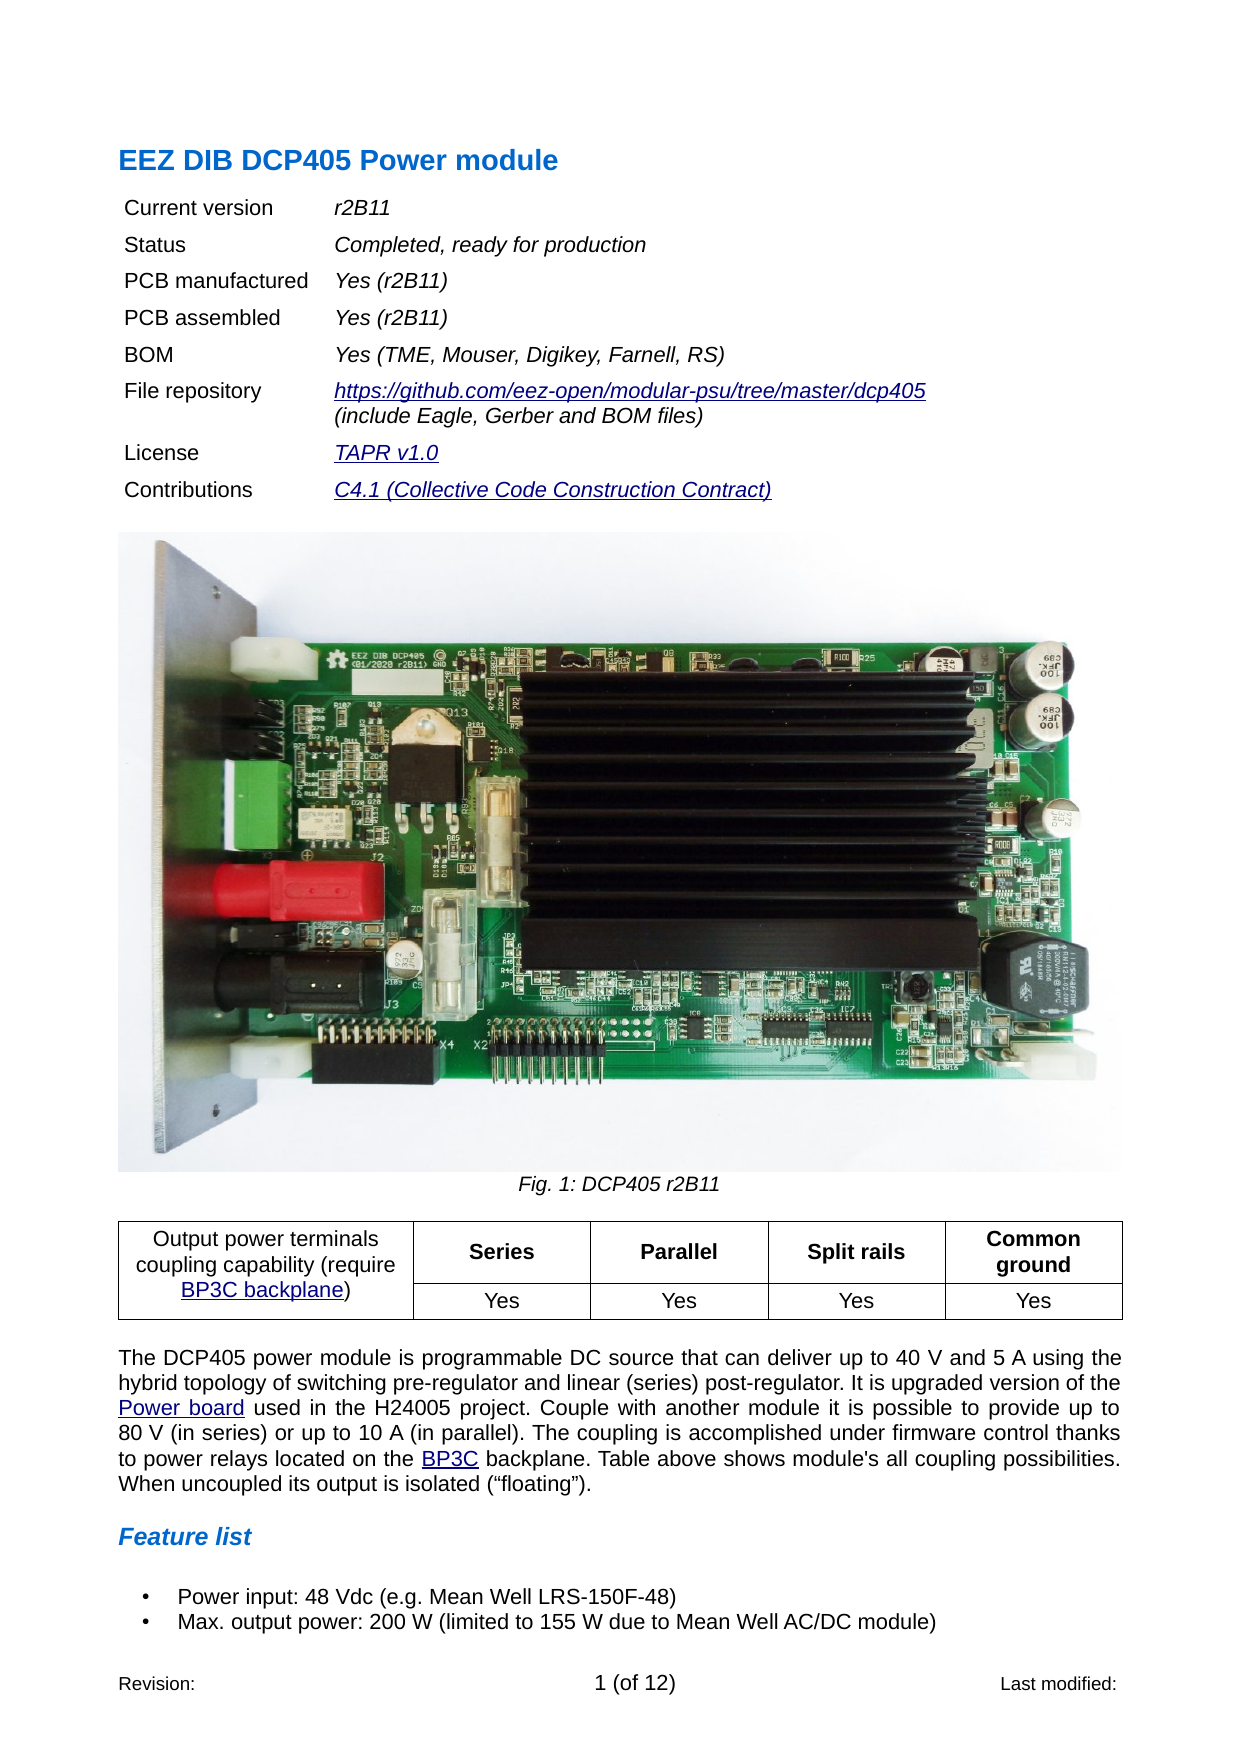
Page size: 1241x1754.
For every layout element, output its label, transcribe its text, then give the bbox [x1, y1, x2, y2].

subtitle Feature list [118, 1522, 1122, 1551]
list Max. output power: 200 W (limited to 155 W due to Mean Well AC/DC module) [142, 1609, 1110, 1634]
table_cell Yes [591, 1284, 768, 1319]
table_cell Contributions [118, 471, 328, 508]
table_cell Yes (r2B11) [328, 299, 1122, 336]
table_cell C4.1 (Collective Code Construction Contract) [328, 471, 1122, 508]
table_cell BOM [118, 336, 328, 372]
table_cell File repository [118, 373, 328, 434]
table_cell https://github.com/eez-open/modular-psu/tree/master/dcp405 (include Eagle, Gerber and BOM files) [328, 373, 1122, 434]
table_cell Completed, ready for production [328, 226, 1122, 262]
table_cell Yes (TME, Mouser, Digikey, Farnell, RS) [328, 336, 1122, 372]
table_cell PCB assembled [118, 299, 328, 336]
table_cell License [118, 434, 328, 471]
table_cell TAPR v1.0 [328, 434, 1122, 471]
table_header Output power terminals coupling capability (require BP3C backplane) [119, 1222, 413, 1319]
table_cell Status [118, 226, 328, 262]
table_cell Yes [946, 1284, 1122, 1319]
list Power input: 48 Vdc (e.g. Mean Well LRS-150F-48) [142, 1584, 1110, 1609]
table_header Common ground [946, 1222, 1122, 1282]
table_cell PCB manufactured [118, 263, 328, 299]
table_cell Yes [414, 1284, 590, 1319]
table_header Current version [118, 189, 328, 226]
table_cell Yes [769, 1284, 945, 1319]
table_header r2B11 [328, 189, 1122, 226]
picture [118, 532, 1123, 1172]
table_header Parallel [591, 1222, 768, 1282]
table_cell Yes (r2B11) [328, 263, 1122, 299]
text The DCP405 power module is programmable DC source that can deliver up to 40 V and 5 A using the hybrid topology of switching pre-regulator and linear (series) post-regulator. It is upgraded version of the Power board used in the H24005 project. Couple with another module it is possible to provide up to 80 V (in series) or up to 10 A (in parallel). The coupling is accomplished under firmware control thanks to power relays located on the BP3C backplane. Table above shows module's all coupling possibilities. When uncoupled its output is isolated (“floating”). [118, 1344, 1122, 1496]
table_header Series [414, 1222, 590, 1282]
table_header Split rails [769, 1222, 945, 1282]
text Fig. 1: DCP405 r2B11 [118, 1172, 1122, 1195]
subtitle EEZ DIB DCP405 Power module [118, 143, 1122, 177]
